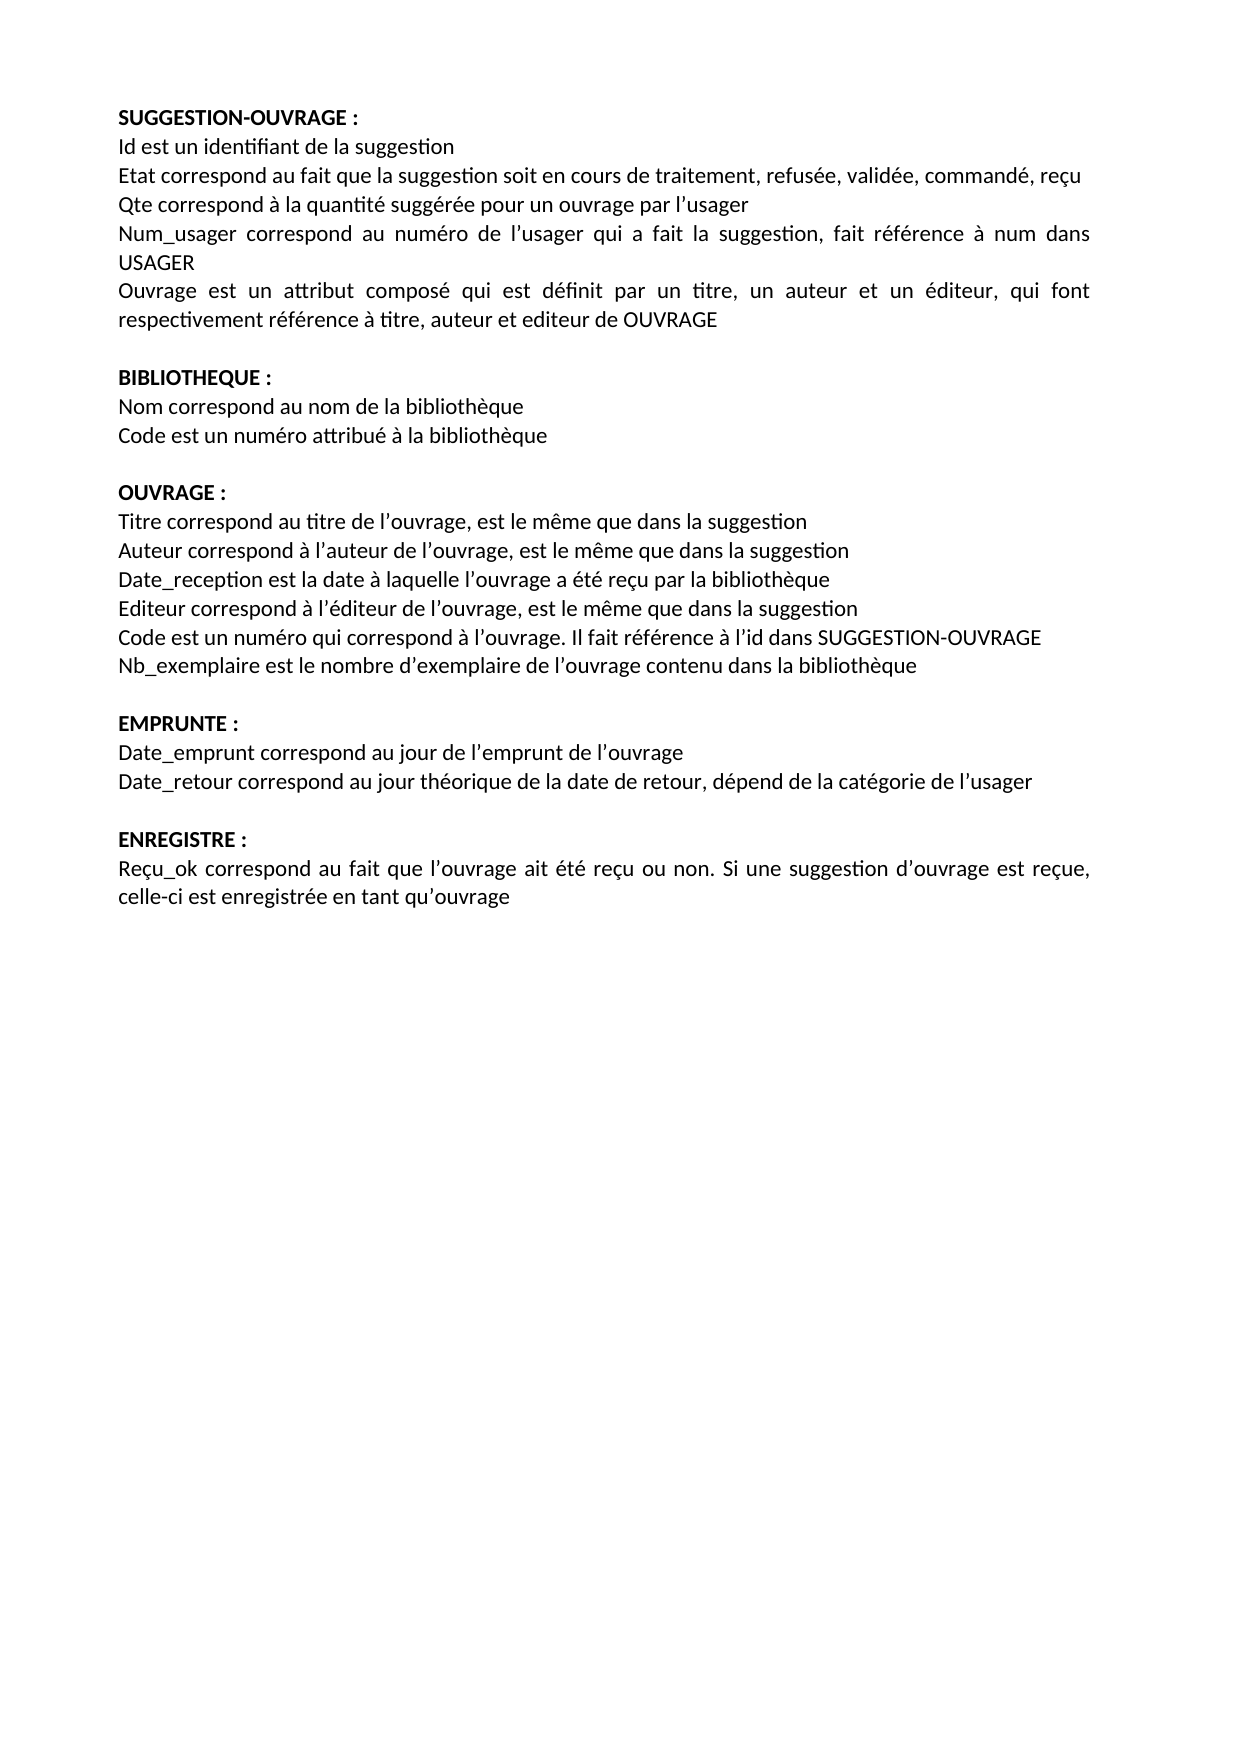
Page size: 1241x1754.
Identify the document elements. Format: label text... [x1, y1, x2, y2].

text SUGGESTION-OUVRAGE : [118, 103, 1093, 131]
text Qte correspond à la quantité suggérée pour un ouvrage par l’usager [118, 190, 1093, 218]
text Date_retour correspond au jour théorique de la date de retour, dépend de la catégorie de l’usager [118, 767, 1093, 795]
text Num_usager correspond au numéro de l’usager qui a fait la suggestion, fait référence à num dans USAGER [118, 219, 1093, 276]
text EMPRUNTE : [118, 709, 1093, 737]
text Auteur correspond à l’auteur de l’ouvrage, est le même que dans la suggestion [118, 536, 1093, 564]
text Reçu_ok correspond au fait que l’ouvrage ait été reçu ou non. Si une suggestion d’ouvrage est reçue, celle-ci est enregistrée en tant qu’ouvrage [118, 854, 1093, 911]
text Editeur correspond à l’éditeur de l’ouvrage, est le même que dans la suggestion [118, 594, 1093, 622]
text Titre correspond au titre de l’ouvrage, est le même que dans la suggestion [118, 507, 1093, 535]
text BIBLIOTHEQUE : [118, 363, 1093, 391]
text Date_reception est la date à laquelle l’ouvrage a été reçu par la bibliothèque [118, 565, 1093, 593]
text Code est un numéro qui correspond à l’ouvrage. Il fait référence à l’id dans SUGGESTION-OUVRAGE [118, 623, 1093, 651]
text Date_emprunt correspond au jour de l’emprunt de l’ouvrage [118, 738, 1093, 766]
text Id est un identifiant de la suggestion [118, 132, 1093, 160]
text ENREGISTRE : [118, 825, 1093, 853]
text Ouvrage est un attribut composé qui est définit par un titre, un auteur et un éditeur, qui font respectivement référence à titre, auteur et editeur de OUVRAGE [118, 277, 1093, 333]
text OUVRAGE : [118, 478, 1093, 507]
text Etat correspond au fait que la suggestion soit en cours de traitement, refusée, validée, commandé, reçu [118, 161, 1093, 189]
text Code est un numéro attribué à la bibliothèque [118, 421, 1093, 449]
text Nom correspond au nom de la bibliothèque [118, 392, 1093, 420]
text Nb_exemplaire est le nombre d’exemplaire de l’ouvrage contenu dans la bibliothèque [118, 652, 1093, 680]
